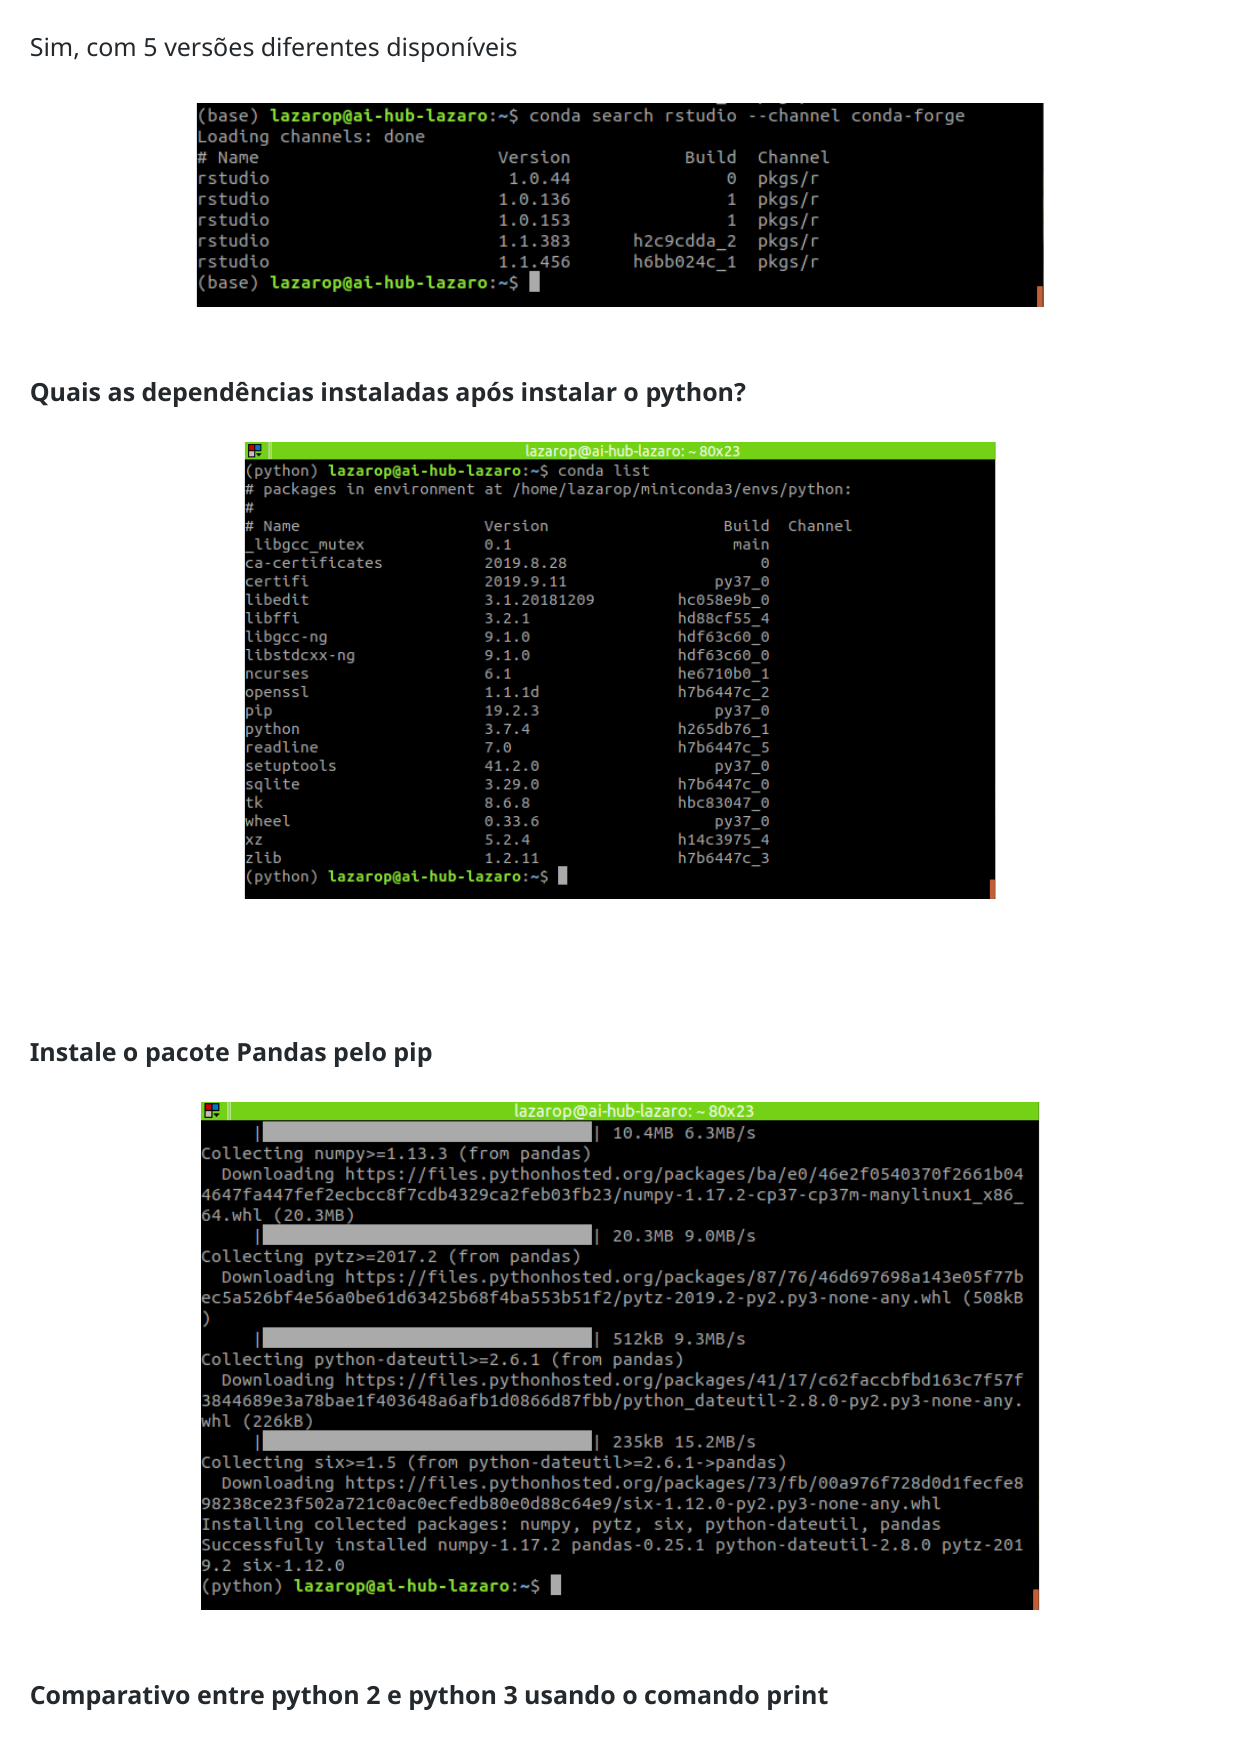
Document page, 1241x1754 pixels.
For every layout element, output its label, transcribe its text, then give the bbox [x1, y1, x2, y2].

text Instale o pacote Pandas pelo pip [29, 1035, 1211, 1069]
picture [244, 442, 996, 899]
text Quais as dependências instaladas após instalar o python? [29, 375, 1211, 409]
text Comparativo entre python 2 e python 3 usando o comando print [29, 1677, 1211, 1712]
text Sim, com 5 versões diferentes disponíveis [29, 29, 1211, 63]
picture [201, 1102, 1040, 1610]
picture [196, 103, 1044, 307]
